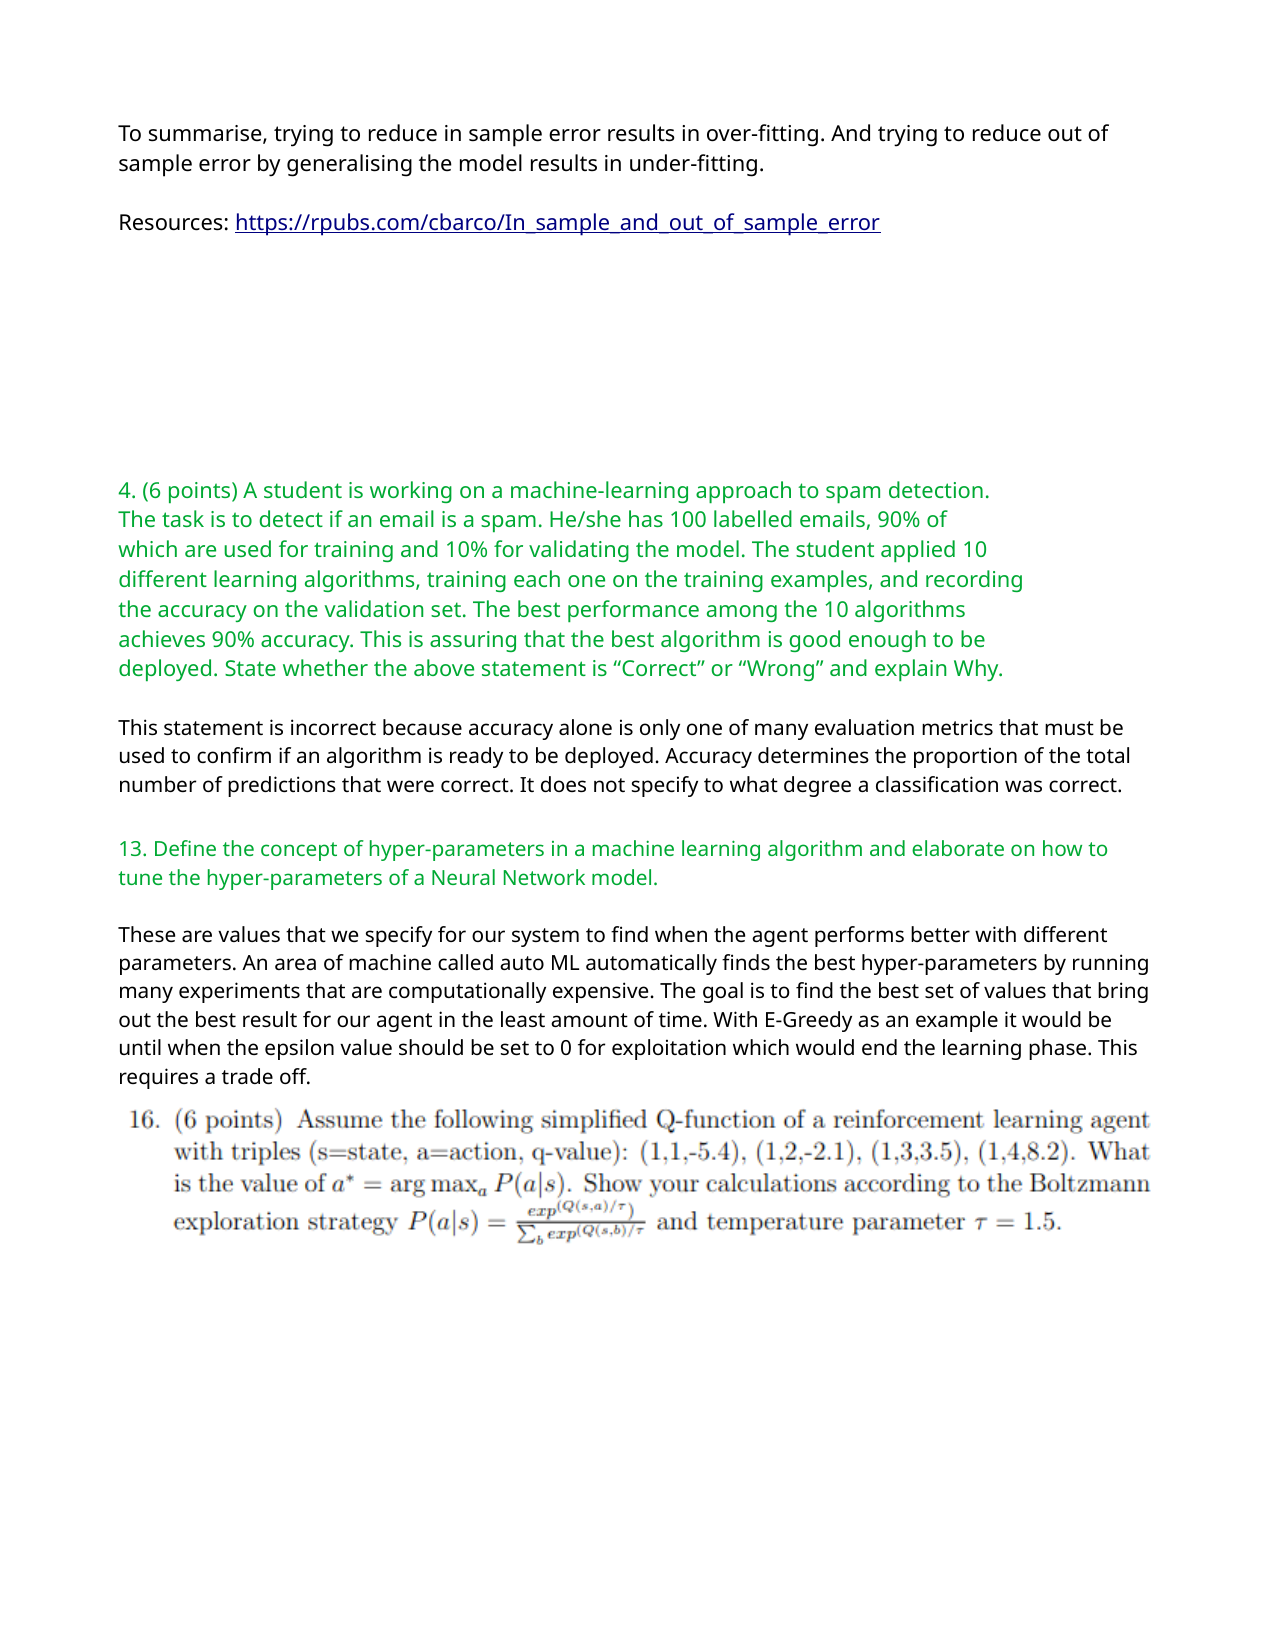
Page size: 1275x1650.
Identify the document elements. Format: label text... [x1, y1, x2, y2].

picture [118, 1090, 1157, 1251]
text 13. Define the concept of hyper-parameters in a machine learning algorithm and elaborate on how to tune the hyper-parameters of a Neural Network model. [118, 834, 1157, 891]
text the accuracy on the validation set. The best performance among the 10 algorithms [118, 594, 1157, 623]
text Resources: https://rpubs.com/cbarco/In_sample_and_out_of_sample_error [118, 206, 1157, 236]
text These are values that we specify for our system to find when the agent performs better with different parameters. An area of machine called auto ML automatically finds the best hyper-parameters by running many experiments that are computationally expensive. The goal is to find the best set of values that bring out the best result for our agent in the least amount of time. With E-Greedy as an example it would be until when the epsilon value should be set to 0 for exploitation which would end the learning phase. This requires a trade off. [118, 920, 1157, 1090]
text different learning algorithms, training each one on the training examples, and recording [118, 564, 1157, 594]
text deployed. State whether the above statement is “Correct” or “Wrong” and explain Why. [118, 653, 1157, 683]
text The task is to detect if an email is a spam. He/she has 100 labelled emails, 90% of [118, 504, 1157, 534]
text To summarise, trying to reduce in sample error results in over-fitting. And trying to reduce out of sample error by generalising the model results in under-fitting. [118, 118, 1157, 178]
text which are used for training and 10% for validating the model. The student applied 10 [118, 534, 1157, 564]
text This statement is incorrect because accuracy alone is only one of many evaluation metrics that must be used to confirm if an algorithm is ready to be deployed. Accuracy determines the proportion of the total number of predictions that were correct. It does not specify to what degree a classification was correct. [118, 713, 1157, 798]
text 4. (6 points) A student is working on a machine-learning approach to spam detection. [118, 474, 1157, 504]
text achieves 90% accuracy. This is assuring that the best algorithm is good enough to be [118, 623, 1157, 653]
